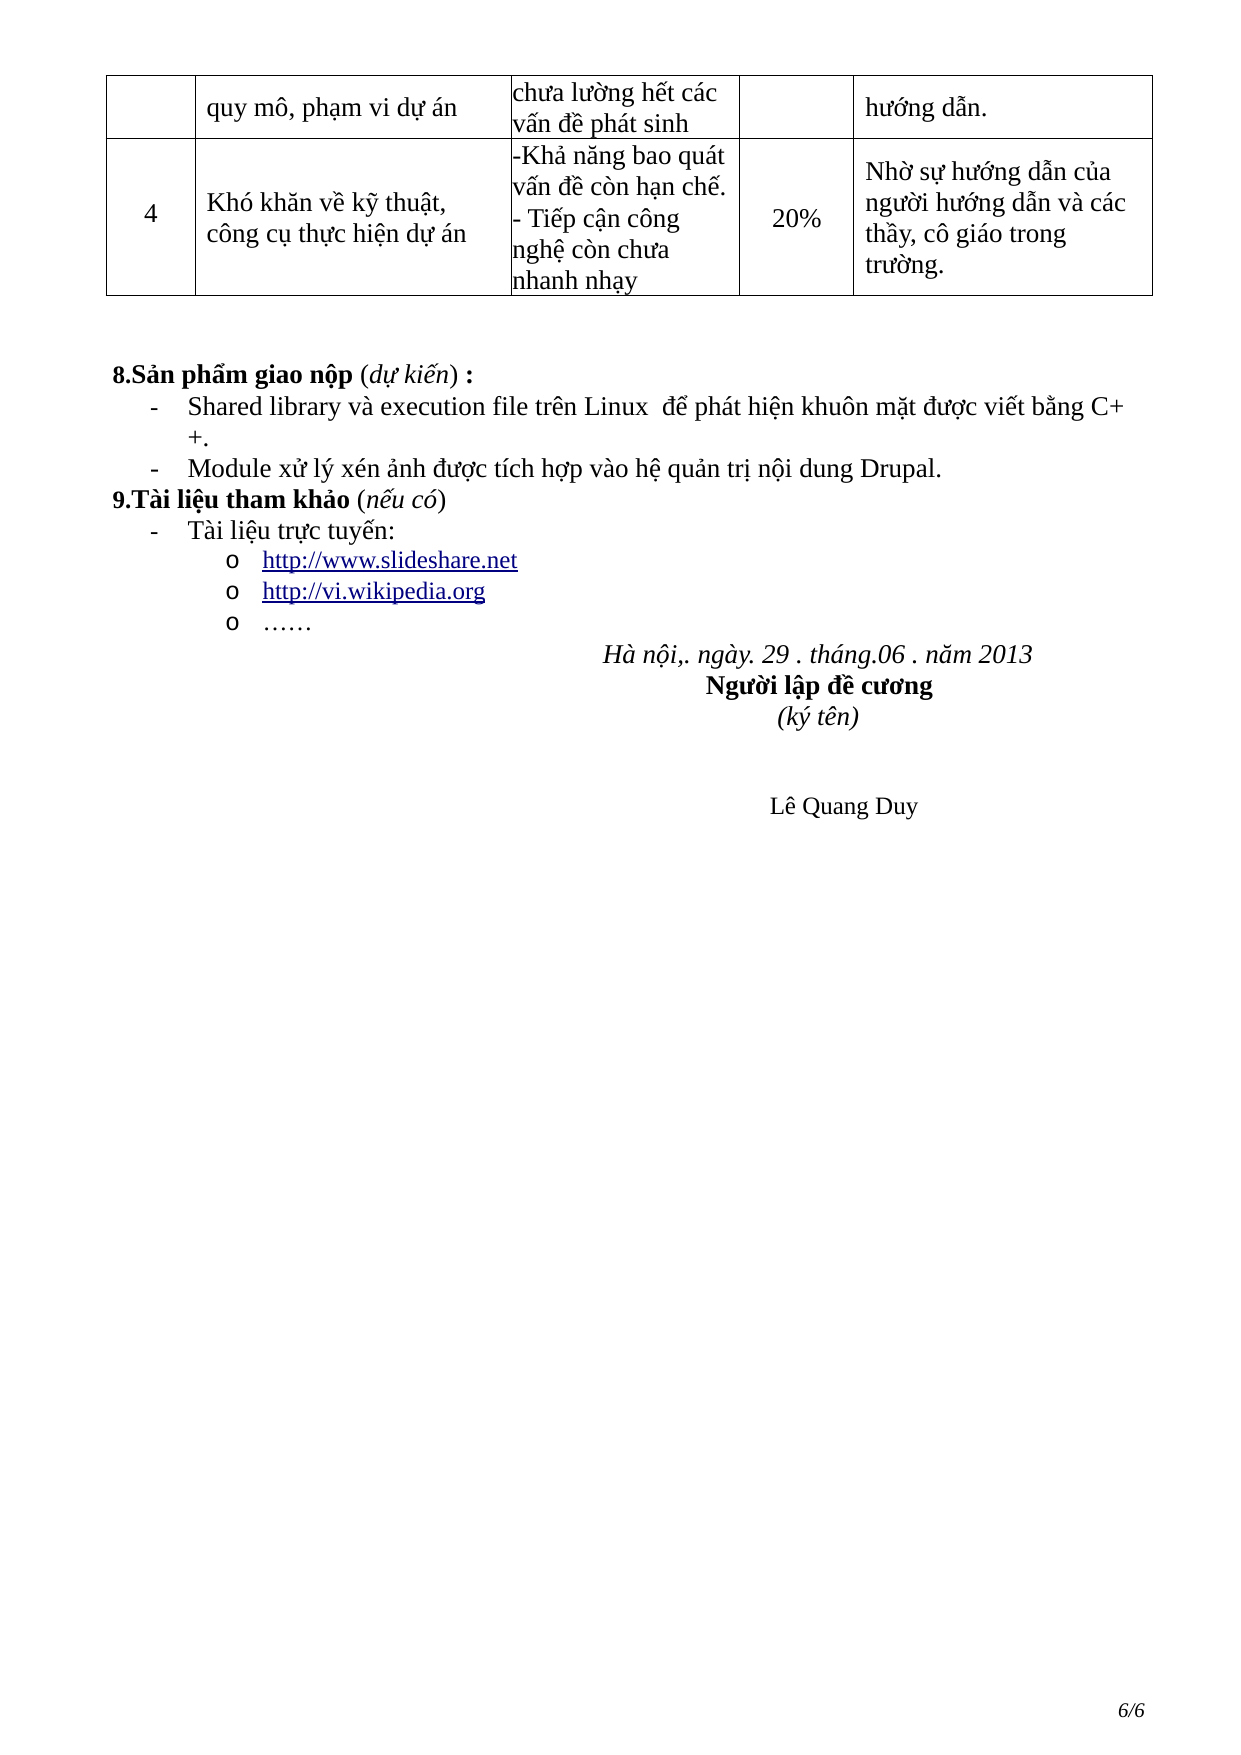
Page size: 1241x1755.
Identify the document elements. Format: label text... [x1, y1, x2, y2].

list Tài liệu tham khảo (nếu có) [112, 483, 1146, 514]
text Người lập đề cương [492, 669, 1146, 700]
table_cell hướng dẫn. [854, 76, 1152, 138]
list Shared library và execution file trên Linux để phát hiện khuôn mặt được viết bằng C++. [150, 389, 1146, 452]
list …… [225, 607, 1146, 638]
table_cell [740, 76, 853, 138]
list http://www.slideshare.net [225, 545, 1146, 576]
list http://vi.wikipedia.org [225, 576, 1146, 607]
table_cell quy mô, phạm vi dự án [196, 76, 511, 138]
text (ký tên) [492, 700, 1146, 731]
table_cell -Khả năng bao quát vấn đề còn hạn chế. - Tiếp cận công nghệ còn chưa nhanh nhạy [512, 139, 739, 295]
table_cell Nhờ sự hướng dẫn của người hướng dẫn và các thầy, cô giáo trong trường. [854, 139, 1152, 295]
table_cell chưa lường hết các vấn đề phát sinh [512, 76, 739, 138]
table_cell [107, 76, 195, 138]
text Hà nội,. ngày. 29 . tháng.06 . năm 2013 [492, 638, 1146, 669]
list Module xử lý xén ảnh được tích hợp vào hệ quản trị nội dung Drupal. [150, 452, 1146, 483]
table_cell 4 [107, 139, 195, 295]
text Lê Quang Duy [112, 791, 1146, 820]
list Sản phẩm giao nộp (dự kiến) : [112, 358, 1146, 389]
list Tài liệu trực tuyến: [150, 514, 1146, 545]
table_cell Khó khăn về kỹ thuật, công cụ thực hiện dự án [196, 139, 511, 295]
table_cell 20% [740, 139, 853, 295]
